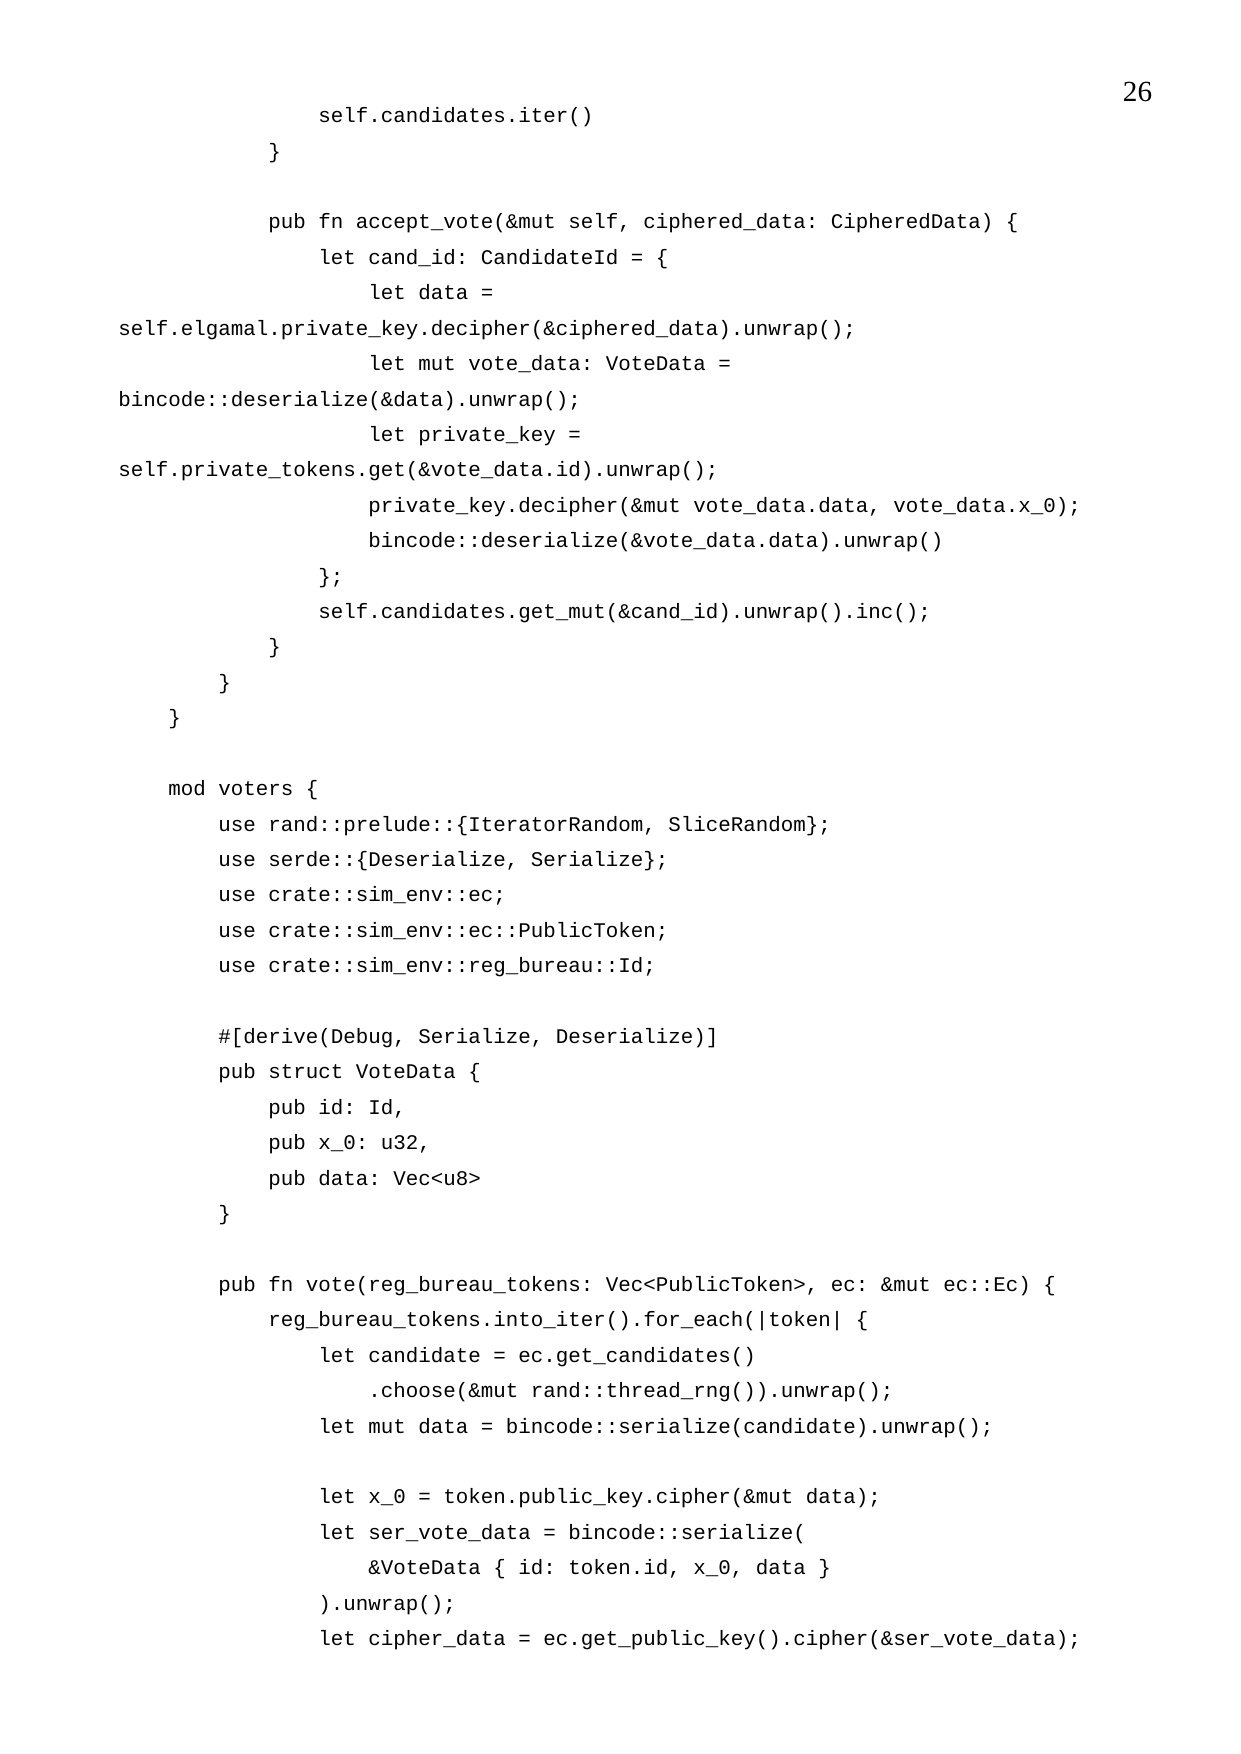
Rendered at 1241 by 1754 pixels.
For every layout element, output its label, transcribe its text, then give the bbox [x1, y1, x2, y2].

text pub id: Id, [118, 1097, 1122, 1121]
text use crate::sim_env::ec; [118, 884, 1122, 908]
text let mut vote_data: VoteData = bincode::deserialize(&data).unwrap(); [118, 353, 1122, 412]
text pub fn vote(reg_bureau_tokens: Vec<PublicToken>, ec: &mut ec::Ec) { [118, 1274, 1122, 1298]
text let x_0 = token.public_key.cipher(&mut data); [118, 1486, 1122, 1510]
text } [118, 636, 1122, 660]
text reg_bureau_tokens.into_iter().for_each(|token| { [118, 1309, 1122, 1333]
text ).unwrap(); [118, 1593, 1122, 1616]
text }; [118, 566, 1122, 589]
text use crate::sim_env::ec::PublicToken; [118, 920, 1122, 943]
text } [118, 672, 1122, 696]
text &VoteData { id: token.id, x_0, data } [118, 1557, 1122, 1581]
text .choose(&mut rand::thread_rng()).unwrap(); [118, 1380, 1122, 1404]
text mod voters { [118, 778, 1122, 802]
text pub x_0: u32, [118, 1132, 1122, 1156]
text self.candidates.get_mut(&cand_id).unwrap().inc(); [118, 601, 1122, 625]
text pub struct VoteData { [118, 1061, 1122, 1085]
text let ser_vote_data = bincode::serialize( [118, 1522, 1122, 1546]
text self.candidates.iter() [118, 105, 1122, 129]
text let candidate = ec.get_candidates() [118, 1345, 1122, 1368]
text pub data: Vec<u8> [118, 1168, 1122, 1191]
text } [118, 141, 1122, 164]
text let mut data = bincode::serialize(candidate).unwrap(); [118, 1416, 1122, 1439]
text private_key.decipher(&mut vote_data.data, vote_data.x_0); [118, 495, 1122, 518]
text let cand_id: CandidateId = { [118, 247, 1122, 271]
text bincode::deserialize(&vote_data.data).unwrap() [118, 530, 1122, 554]
text let cipher_data = ec.get_public_key().cipher(&ser_vote_data); [118, 1628, 1122, 1652]
text use rand::prelude::{IteratorRandom, SliceRandom}; [118, 813, 1122, 837]
text pub fn accept_vote(&mut self, ciphered_data: CipheredData) { [118, 211, 1122, 235]
text } [118, 707, 1122, 731]
text use crate::sim_env::reg_bureau::Id; [118, 955, 1122, 979]
text let private_key = self.private_tokens.get(&vote_data.id).unwrap(); [118, 424, 1122, 483]
text } [118, 1203, 1122, 1227]
text use serde::{Deserialize, Serialize}; [118, 849, 1122, 873]
text #[derive(Debug, Serialize, Deserialize)] [118, 1026, 1122, 1050]
text let data = self.elgamal.private_key.decipher(&ciphered_data).unwrap(); [118, 282, 1122, 341]
